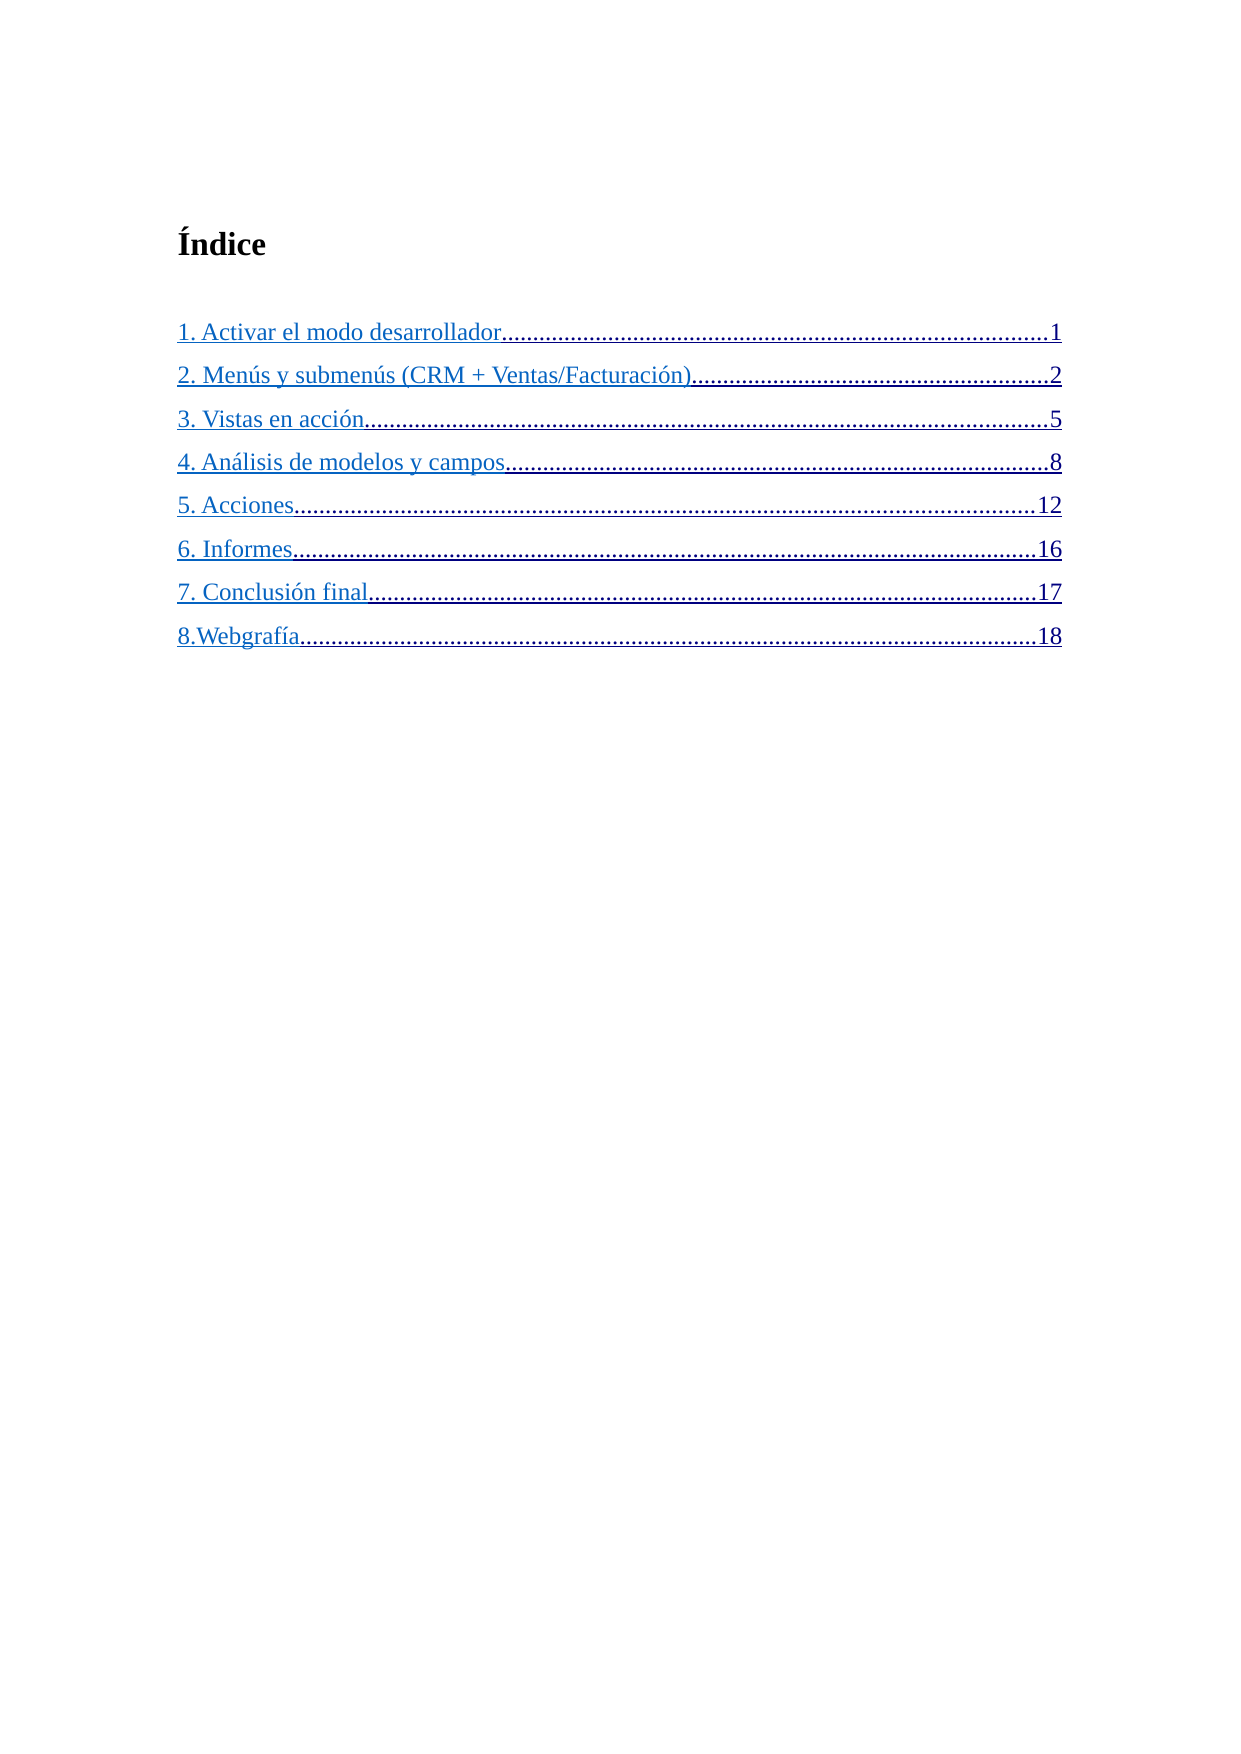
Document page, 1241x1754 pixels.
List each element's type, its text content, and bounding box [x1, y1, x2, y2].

text 6. Informes 16 [177, 534, 1063, 563]
text 4. Análisis de modelos y campos 8 [177, 447, 1063, 476]
text 2. Menús y submenús (CRM + Ventas/Facturación) 2 [177, 360, 1063, 389]
text 7. Conclusión final 17 [177, 577, 1063, 606]
text 8.Webgrafía 18 [177, 621, 1063, 650]
text 1. Activar el modo desarrollador 1 [177, 317, 1063, 346]
text 3. Vistas en acción 5 [177, 404, 1063, 432]
text Índice [177, 224, 1063, 263]
text 5. Acciones 12 [177, 491, 1063, 519]
